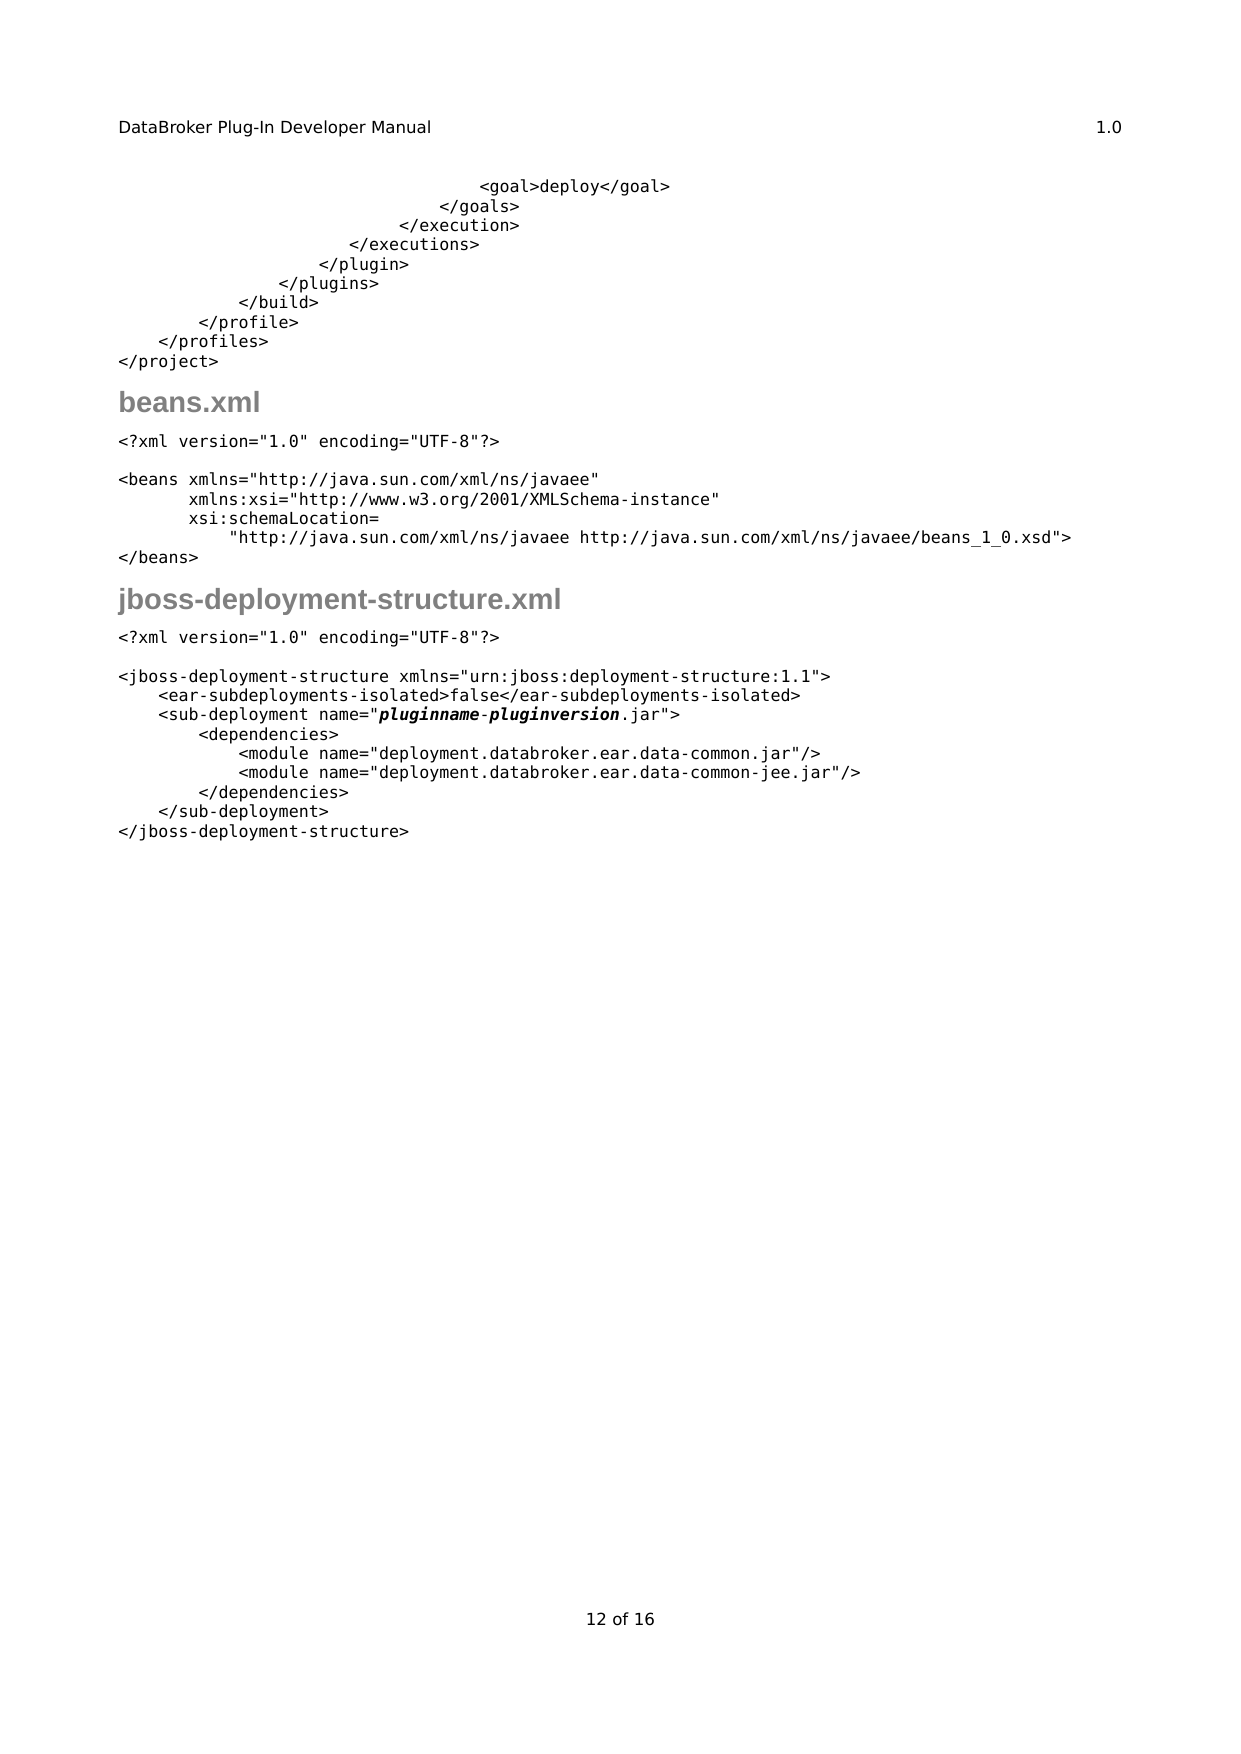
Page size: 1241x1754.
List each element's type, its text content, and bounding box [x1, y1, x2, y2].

subtitle jboss-deployment-structure.xml [118, 582, 1122, 615]
text <goal>deploy</goal> </goals> </execution> </executions> </plugin> </plugins> </build> </profile> </profiles> </project> [118, 177, 1122, 371]
subtitle beans.xml [118, 385, 1122, 419]
text <?xml version="1.0" encoding="UTF-8"?> <jboss-deployment-structure xmlns="urn:jboss:deployment-structure:1.1"> <ear-subdeployments-isolated>false</ear-subdeployments-isolated> <sub-deployment name="pluginname-pluginversion.jar"> <dependencies> <module name="deployment.databroker.ear.data-common.jar"/> <module name="deployment.databroker.ear.data-common-jee.jar"/> </dependencies> </sub-deployment> </jboss-deployment-structure> [118, 628, 1122, 841]
text <?xml version="1.0" encoding="UTF-8"?> <beans xmlns="http://java.sun.com/xml/ns/javaee" xmlns:xsi="http://www.w3.org/2001/XMLSchema-instance" xsi:schemaLocation= "http://java.sun.com/xml/ns/javaee http://java.sun.com/xml/ns/javaee/beans_1_0.xsd"> </beans> [118, 431, 1122, 567]
